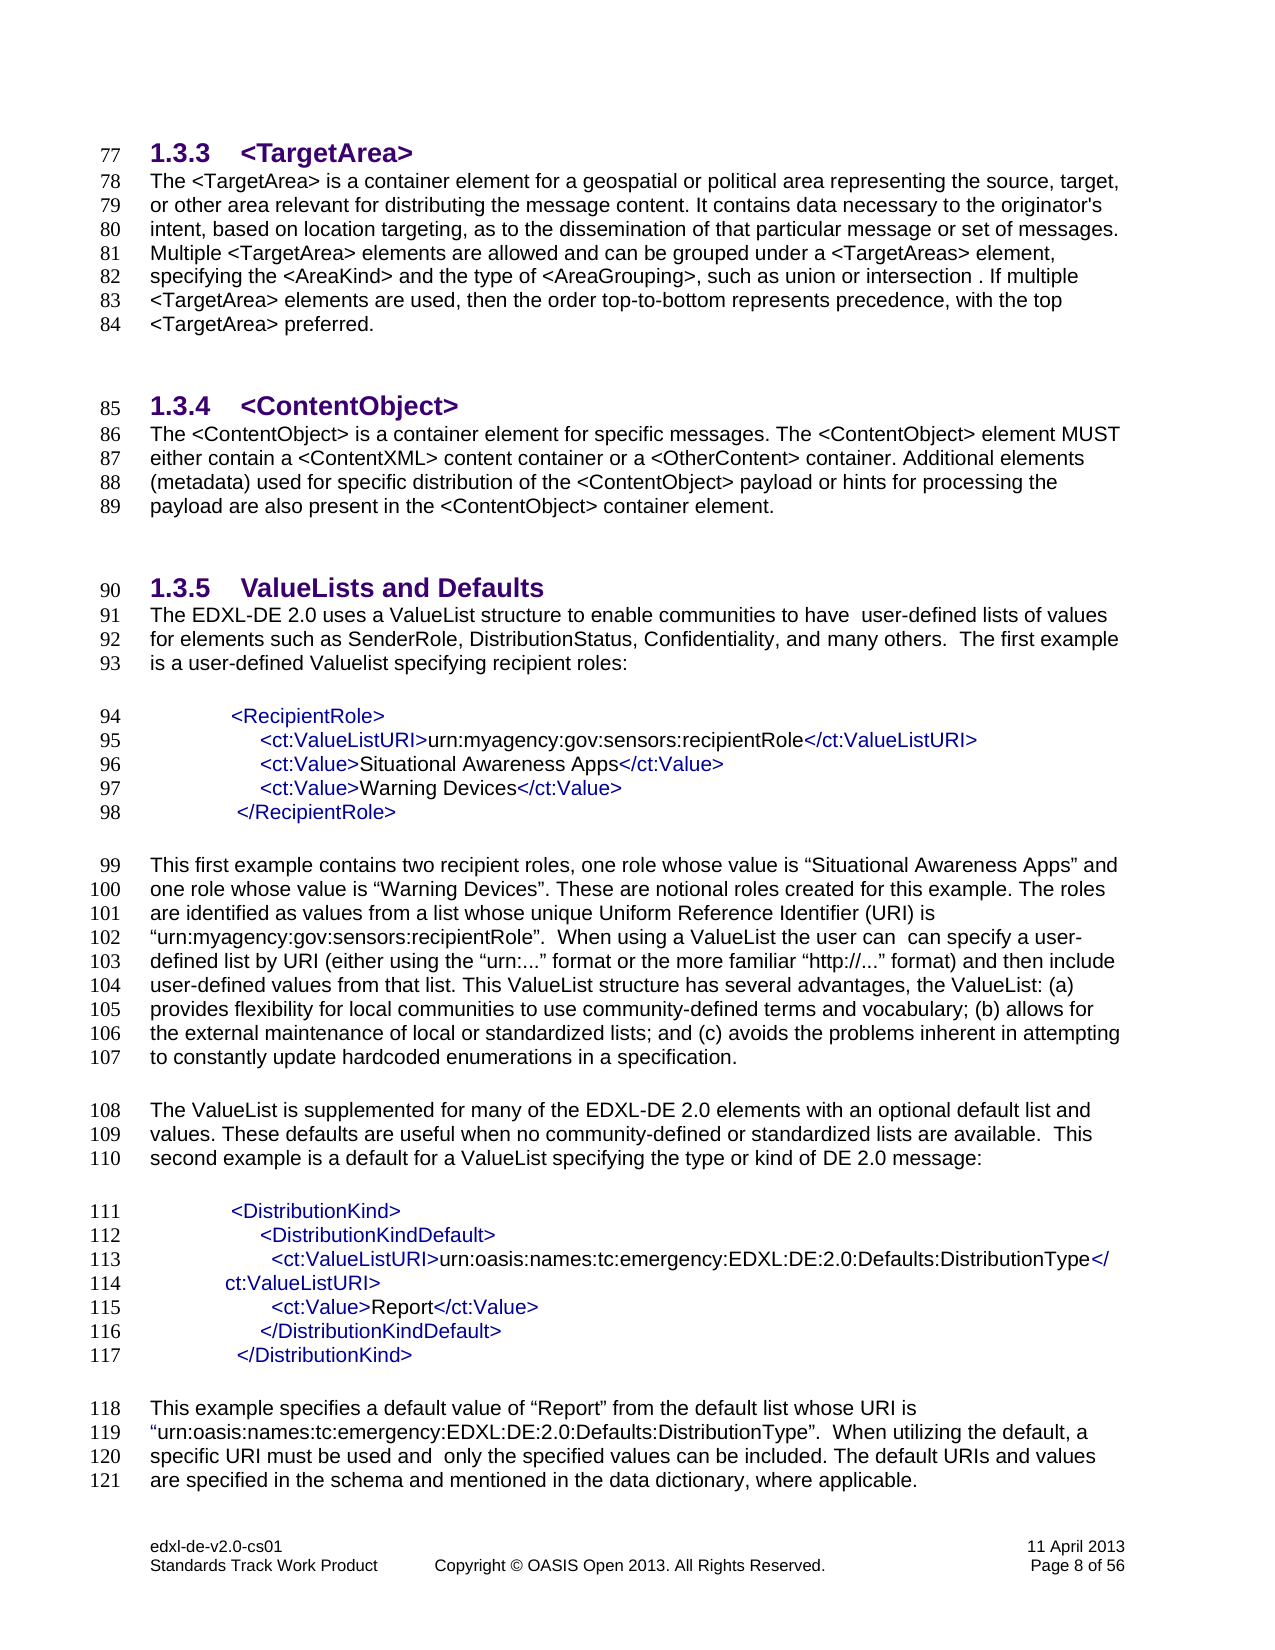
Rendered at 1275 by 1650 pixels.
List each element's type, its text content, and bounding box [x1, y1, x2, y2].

text The ValueList is supplemented for many of the EDXL-DE 2.0 elements with an optional default list and values. These defaults are useful when no community-defined or standardized lists are available. This second example is a default for a ValueList specifying the type or kind of DE 2.0 message: [150, 1098, 1125, 1169]
subtitle <TargetArea> [150, 137, 1125, 168]
text <RecipientRole> <ct:ValueListURI>urn:myagency:gov:sensors:recipientRole</ct:ValueListURI> <ct:Value>Situational Awareness Apps</ct:Value> <ct:Value>Warning Devices</ct:Value> </RecipientRole> [225, 704, 1125, 824]
text The <ContentObject> is a container element for specific messages. The <ContentObject> element MUST either contain a <ContentXML> content container or a <OtherContent> container. Additional elements (metadata) used for specific distribution of the <ContentObject> payload or hints for processing the payload are also present in the <ContentObject> container element. [150, 422, 1125, 517]
text <DistributionKind> <DistributionKindDefault> <ct:ValueListURI>urn:oasis:names:tc:emergency:EDXL:DE:2.0:Defaults:DistributionType</ct:ValueListURI> <ct:Value>Report</ct:Value> </DistributionKindDefault> </DistributionKind> [225, 1199, 1125, 1366]
text This first example contains two recipient roles, one role whose value is “Situational Awareness Apps” and one role whose value is “Warning Devices”. These are notional roles created for this example. The roles are identified as values from a list whose unique Uniform Reference Identifier (URI) is “urn:myagency:gov:sensors:recipientRole”. When using a ValueList the user can can specify a user-defined list by URI (either using the “urn:...” format or the more familiar “http://...” format) and then include user-defined values from that list. This ValueList structure has several advantages, the ValueList: (a) provides flexibility for local communities to use community-defined terms and vocabulary; (b) allows for the external maintenance of local or standardized lists; and (c) avoids the problems inherent in attempting to constantly update hardcoded enumerations in a specification. [150, 853, 1125, 1068]
text The EDXL-DE 2.0 uses a ValueList structure to enable communities to have user-defined lists of values for elements such as SenderRole, DistributionStatus, Confidentiality, and many others. The first example is a user-defined Valuelist specifying recipient roles: [150, 603, 1125, 675]
subtitle ValueLists and Defaults [150, 572, 1125, 603]
subtitle <ContentObject> [150, 390, 1125, 422]
text The <TargetArea> is a container element for a geospatial or political area representing the source, target, or other area relevant for distributing the message content. It contains data necessary to the originator's intent, based on location targeting, as to the dissemination of that particular message or set of messages. Multiple <TargetArea> elements are allowed and can be grouped under a <TargetAreas> element, specifying the <AreaKind> and the type of <AreaGrouping>, such as union or intersection . If multiple <TargetArea> elements are used, then the order top-to-bottom represents precedence, with the top <TargetArea> preferred. [150, 168, 1125, 336]
text This example specifies a default value of “Report” from the default list whose URI is “urn:oasis:names:tc:emergency:EDXL:DE:2.0:Defaults:DistributionType”. When utilizing the default, a specific URI must be used and only the specified values can be included. The default URIs and values are specified in the schema and mentioned in the data dictionary, where applicable. [150, 1396, 1125, 1491]
